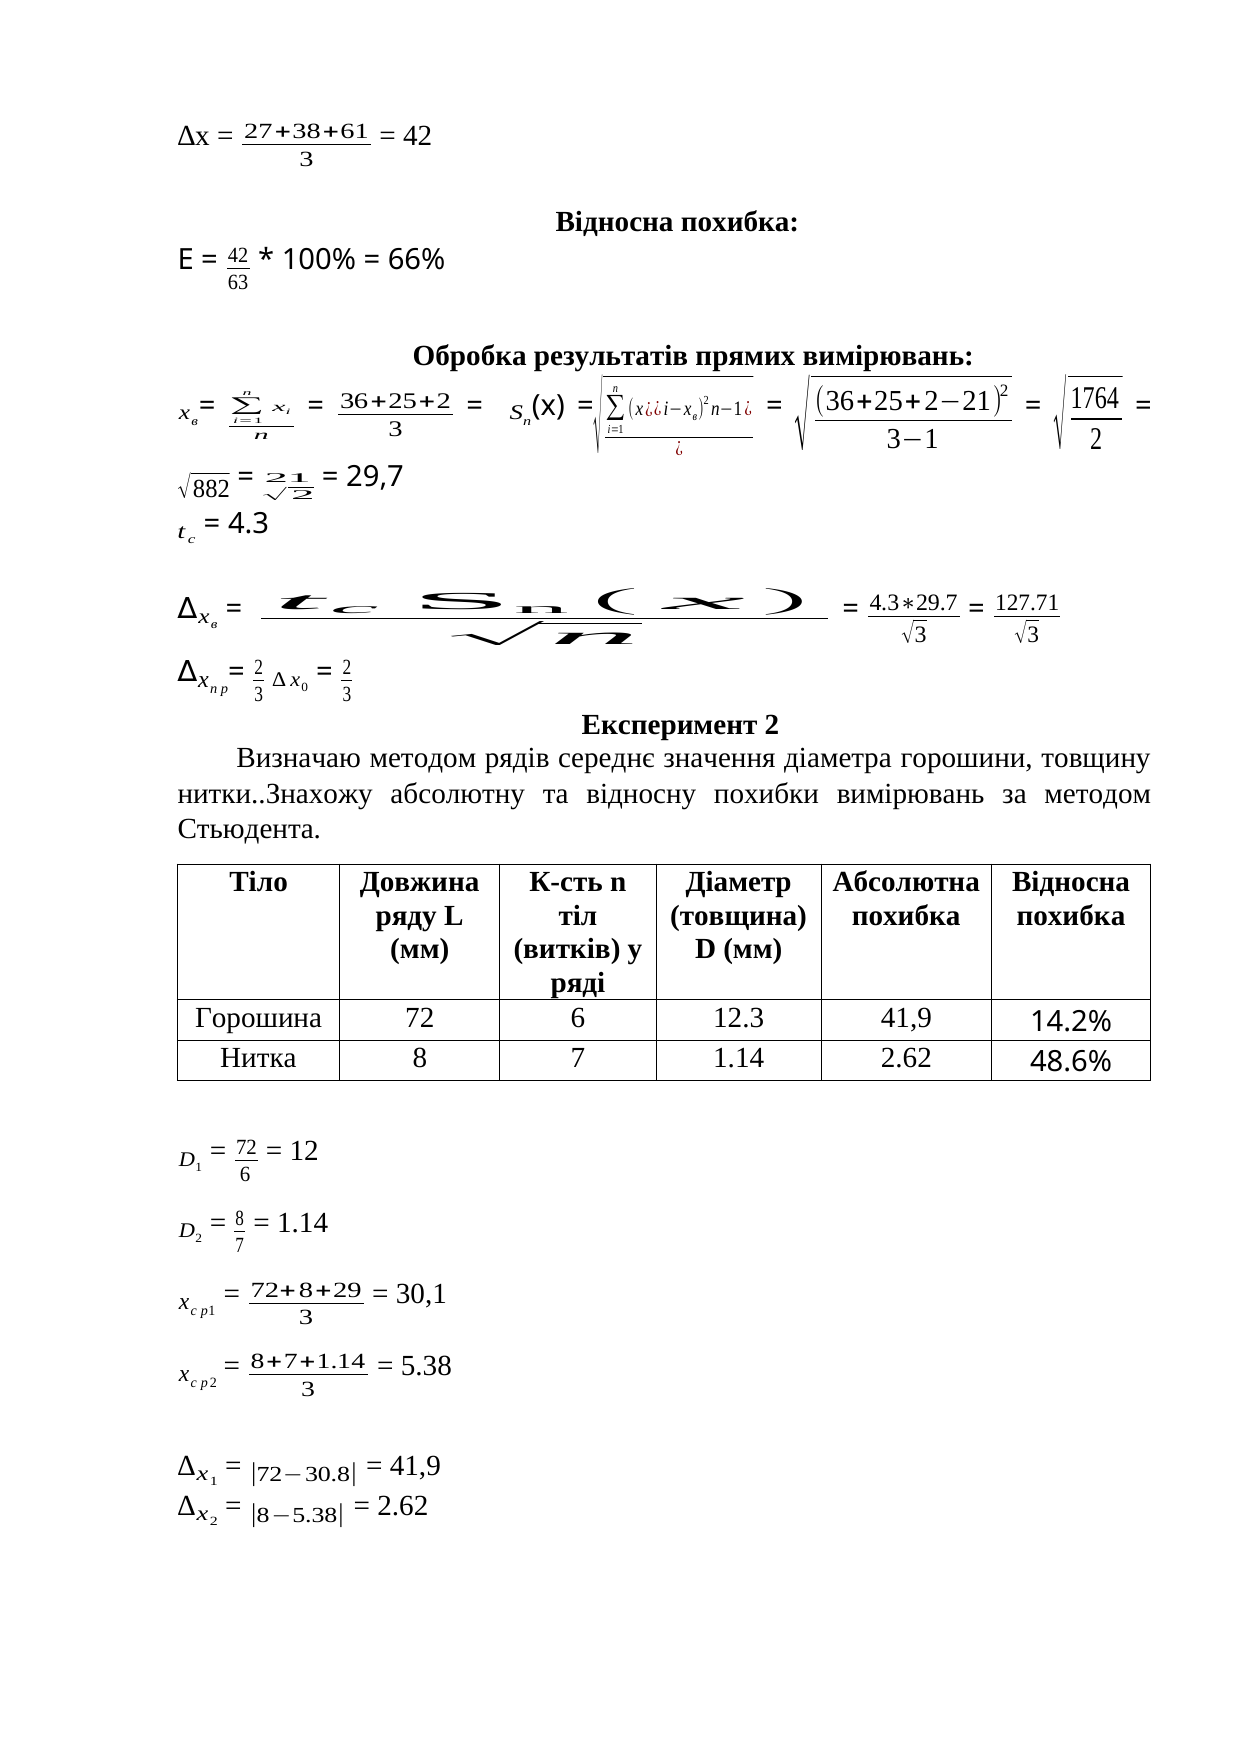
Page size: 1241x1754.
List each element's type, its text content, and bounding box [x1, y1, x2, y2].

table_cell 12.3 [657, 1000, 821, 1039]
table_header Абсолютна похибка [822, 865, 991, 999]
table_cell 1.14 [657, 1041, 821, 1080]
table_cell Горошина [178, 1000, 339, 1039]
table_cell Нитка [178, 1041, 339, 1080]
table_cell 7 [500, 1041, 656, 1080]
text Е = * 100% = 66% [177, 238, 1152, 295]
text Експеримент 2 [552, 707, 1152, 740]
text ∆= = [177, 650, 1152, 707]
table_cell 6 [500, 1000, 656, 1039]
text Обробка результатів прямих вимірювань: [177, 334, 1152, 374]
table_header Довжина ряду L (мм) [340, 865, 499, 999]
table_header Відносна похибка [992, 865, 1150, 999]
text ∆x = = 42 [177, 118, 1152, 171]
table_header Тіло [178, 865, 339, 999]
table_cell 72 [340, 1000, 499, 1039]
table_cell 8 [340, 1041, 499, 1080]
text = = 30,1 [177, 1277, 1152, 1329]
text Відносна похибка: [402, 204, 1152, 238]
text ∆ = = 41,9 [177, 1448, 1152, 1488]
table_cell 14.2% [992, 1000, 1150, 1039]
table_header Діаметр (товщина) D (мм) [657, 865, 821, 999]
text = = 5.38 [177, 1348, 1152, 1401]
text = = 12 [177, 1133, 1152, 1186]
text ∆ = = 2.62 [177, 1488, 1152, 1528]
table_cell 48.6% [992, 1041, 1150, 1080]
text = = 1.14 [177, 1205, 1152, 1258]
table_cell 41,9 [822, 1000, 991, 1039]
table_cell 2.62 [822, 1041, 991, 1080]
table_header К-сть n тіл (витків) у ряді [500, 865, 656, 999]
text = = = (x) = = = = = = 29,7 [177, 374, 1152, 502]
text = 4.3 [177, 502, 1152, 547]
text ∆ = = = [177, 586, 1152, 650]
text Визначаю методом рядів середнє значення діаметра горошини, товщину нитки..Знахожу абсолютну та відносну похибки вимірювань за методом Стьюдента. [177, 740, 1152, 845]
